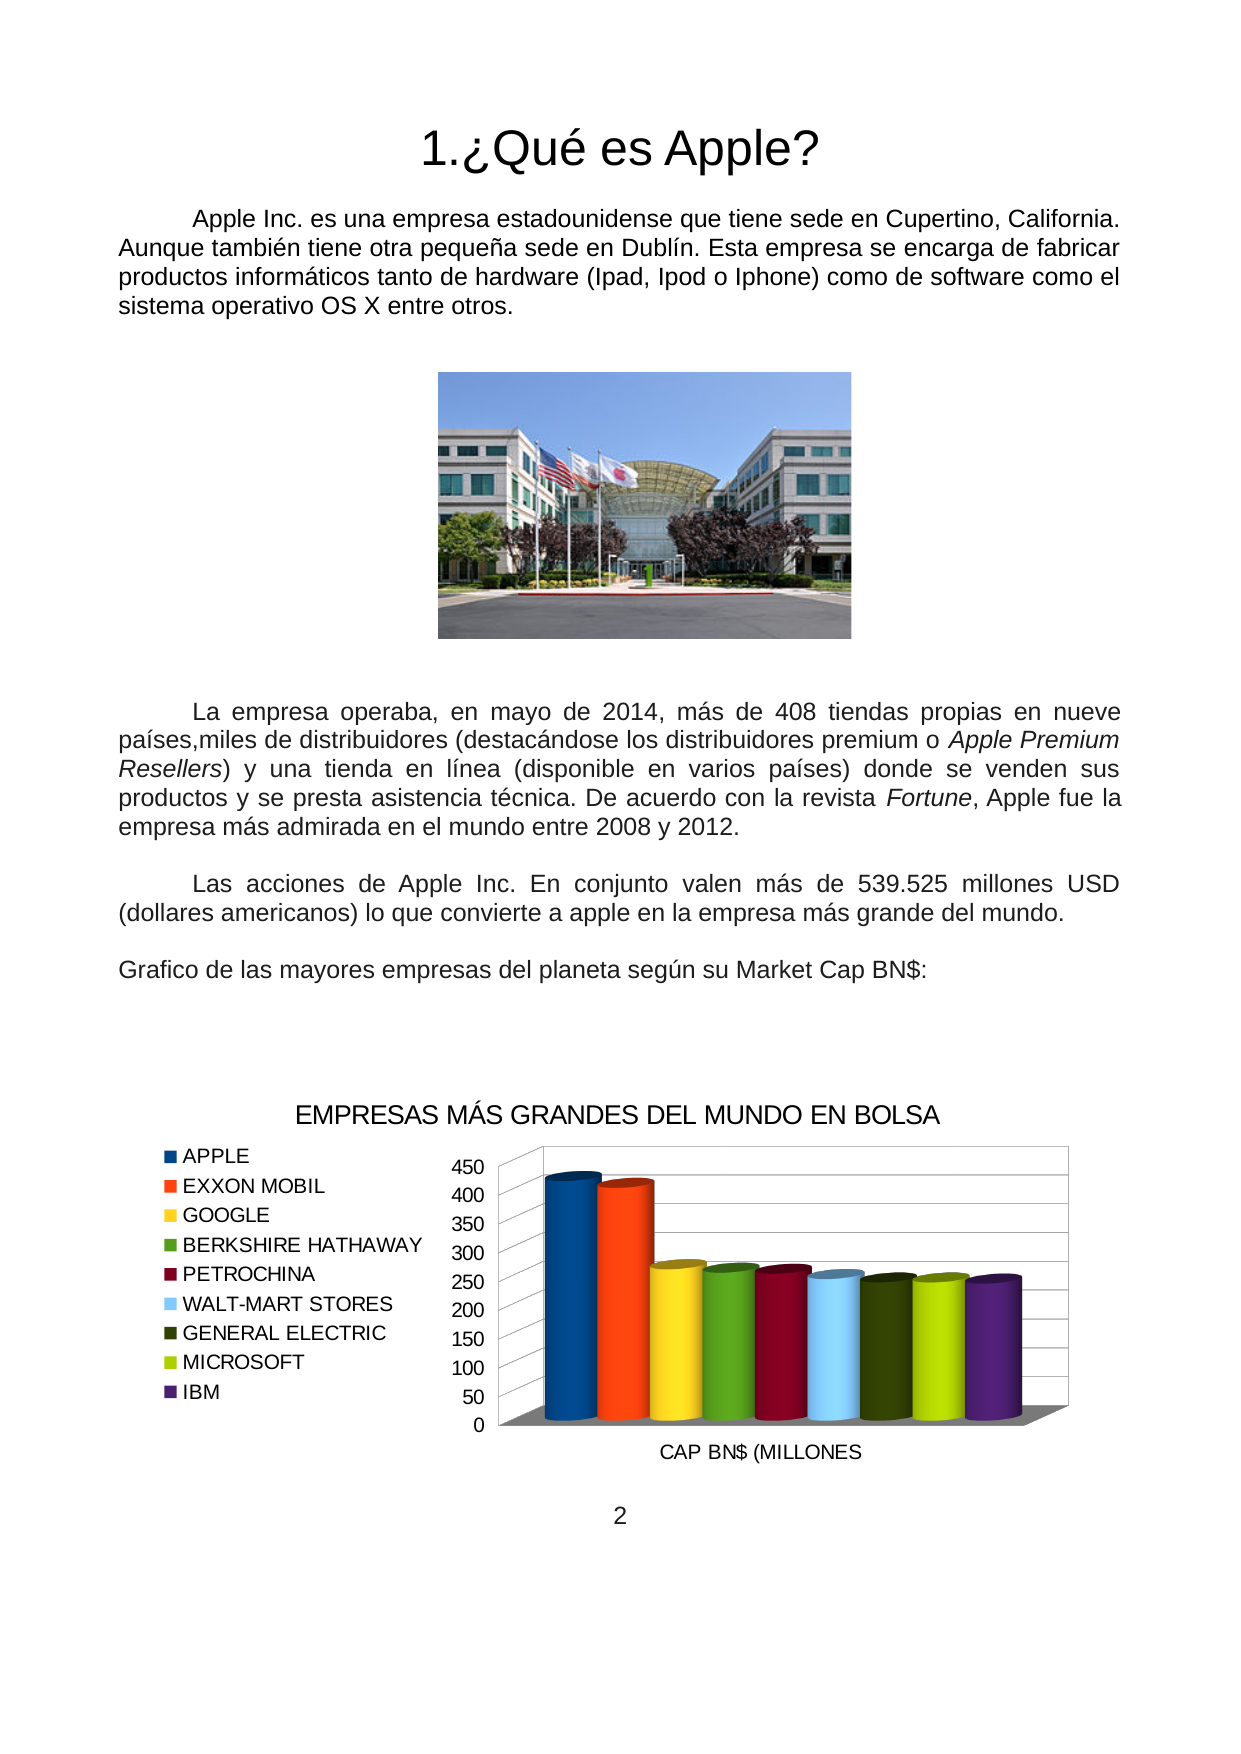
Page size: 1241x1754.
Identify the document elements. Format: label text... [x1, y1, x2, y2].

text 2 [118, 1501, 1122, 1529]
text Grafico de las mayores empresas del planeta según su Market Cap BN$: [118, 955, 1122, 984]
text Las acciones de Apple Inc. En conjunto valen más de 539.525 millones USD (dollares americanos) lo que convierte a apple en la empresa más grande del mundo. [118, 869, 1122, 926]
text La empresa operaba, en mayo de 2014, más de 408 tiendas propias en nueve países,miles de distribuidores (destacándose los distribuidores premium o Apple Premium Resellers) y una tienda en línea (disponible en varios países) donde se venden sus productos y se presta asistencia técnica. De acuerdo con la revista Fortune, Apple fue la empresa más admirada en el mundo entre 2008 y 2012. [118, 696, 1122, 840]
text Apple Inc. es una empresa estadounidense que tiene sede en Cupertino, California. Aunque también tiene otra pequeña sede en Dublín. Esta empresa se encarga de fabricar productos informáticos tanto de hardware (Ipad, Ipod o Iphone) como de software como el sistema operativo OS X entre otros. [118, 204, 1122, 319]
text 1.¿Qué es Apple? [118, 118, 1122, 176]
picture [438, 372, 852, 639]
